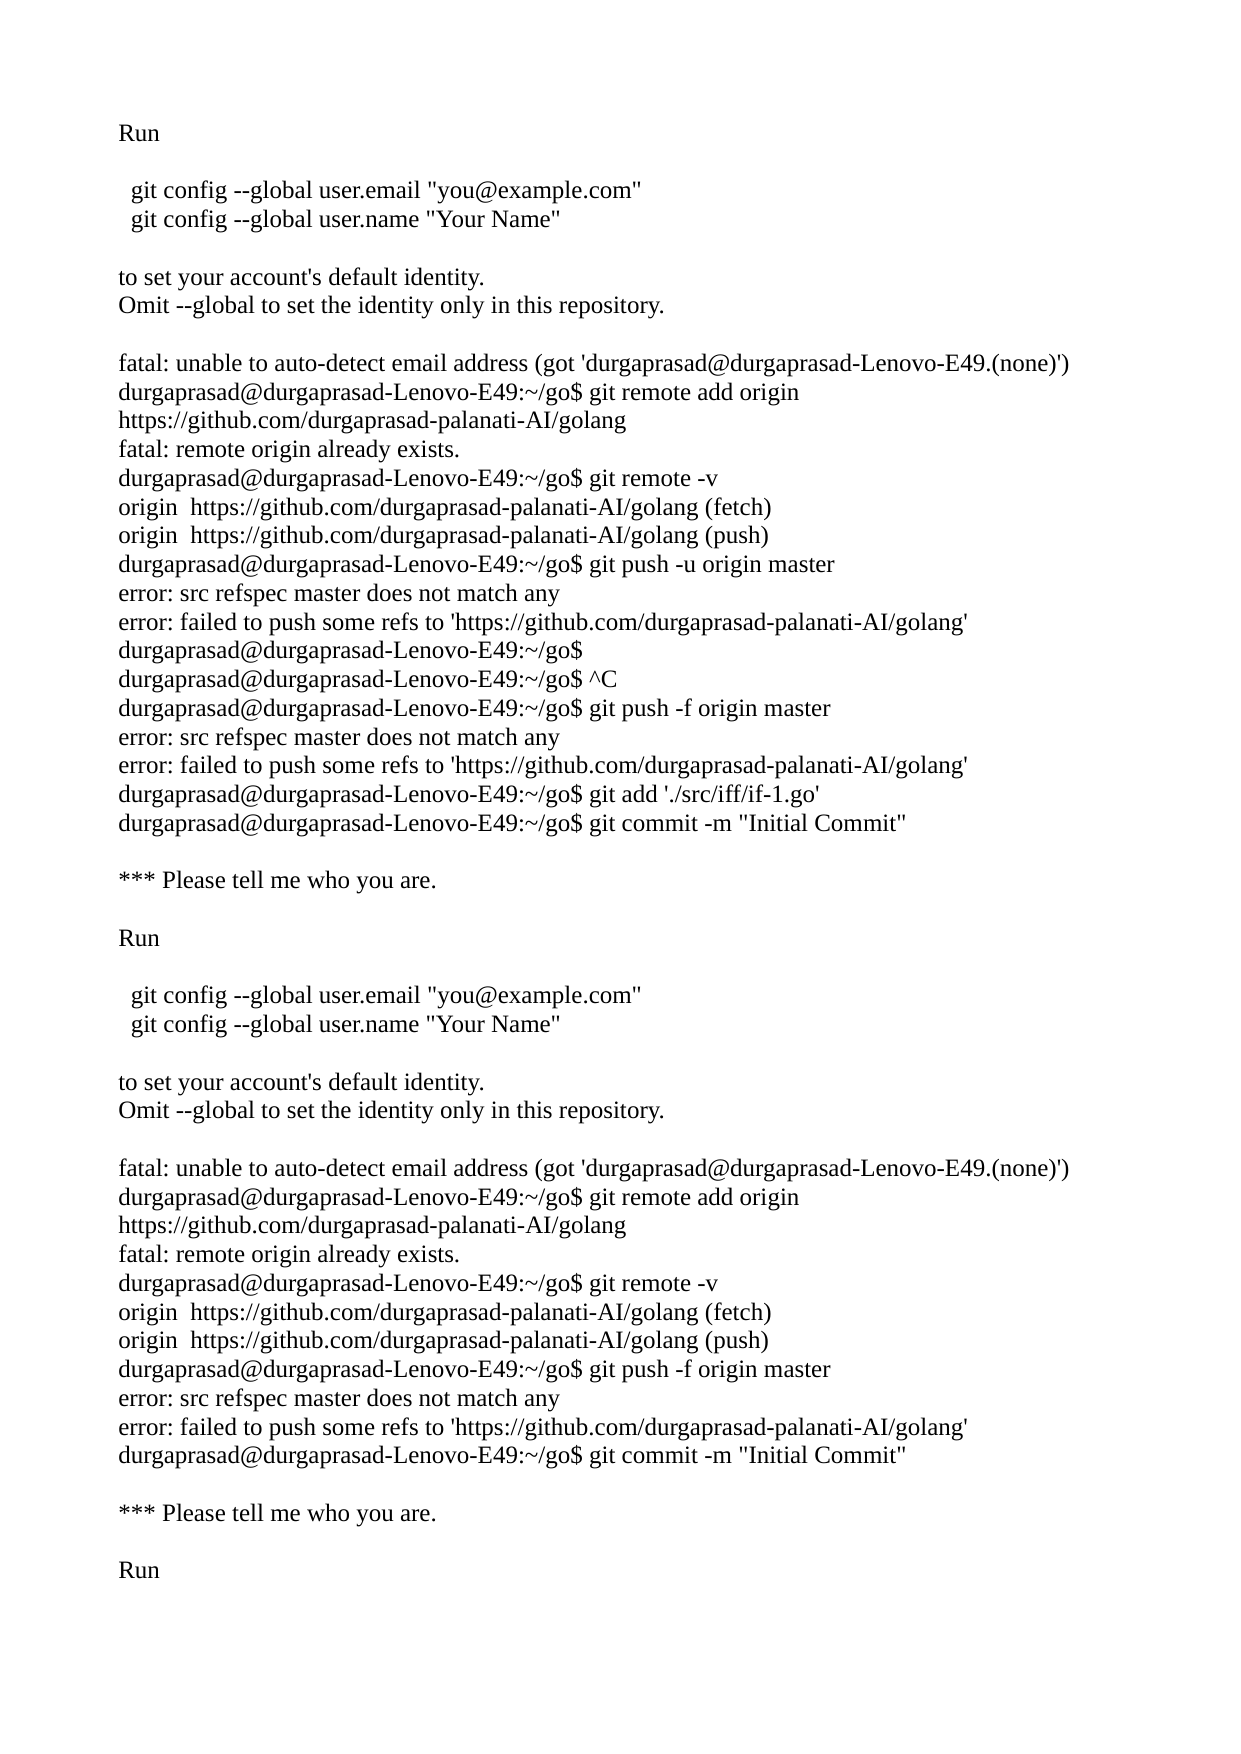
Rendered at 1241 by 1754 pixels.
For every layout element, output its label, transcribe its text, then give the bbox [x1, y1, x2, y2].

text Omit --global to set the identity only in this repository. [118, 291, 1122, 319]
text git config --global user.email "you@example.com" [118, 176, 1122, 204]
text error: src refspec master does not match any [118, 722, 1122, 751]
text *** Please tell me who you are. [118, 866, 1122, 894]
text error: failed to push some refs to 'https://github.com/durgaprasad-palanati-AI/golang' [118, 1412, 1122, 1441]
text durgaprasad@durgaprasad-Lenovo-E49:~/go$ git commit -m "Initial Commit" [118, 808, 1122, 837]
text origin https://github.com/durgaprasad-palanati-AI/golang (fetch) [118, 1297, 1122, 1326]
text durgaprasad@durgaprasad-Lenovo-E49:~/go$ git add './src/iff/if-1.go' [118, 779, 1122, 808]
text durgaprasad@durgaprasad-Lenovo-E49:~/go$ git push -f origin master [118, 693, 1122, 722]
text error: src refspec master does not match any [118, 1383, 1122, 1412]
text durgaprasad@durgaprasad-Lenovo-E49:~/go$ git commit -m "Initial Commit" [118, 1441, 1122, 1469]
text error: failed to push some refs to 'https://github.com/durgaprasad-palanati-AI/golang' [118, 607, 1122, 636]
text to set your account's default identity. [118, 262, 1122, 291]
text error: failed to push some refs to 'https://github.com/durgaprasad-palanati-AI/golang' [118, 751, 1122, 779]
text error: src refspec master does not match any [118, 578, 1122, 607]
text *** Please tell me who you are. [118, 1498, 1122, 1527]
text fatal: unable to auto-detect email address (got 'durgaprasad@durgaprasad-Lenovo-E49.(none)') [118, 348, 1122, 377]
text fatal: remote origin already exists. [118, 1239, 1122, 1268]
text git config --global user.name "Your Name" [118, 1009, 1122, 1038]
text durgaprasad@durgaprasad-Lenovo-E49:~/go$ git push -u origin master [118, 549, 1122, 578]
text durgaprasad@durgaprasad-Lenovo-E49:~/go$ git remote add origin https://github.com/durgaprasad-palanati-AI/golang [118, 1182, 1122, 1239]
text Run [118, 923, 1122, 952]
text Run [118, 118, 1122, 147]
text durgaprasad@durgaprasad-Lenovo-E49:~/go$ git remote -v [118, 463, 1122, 492]
text origin https://github.com/durgaprasad-palanati-AI/golang (push) [118, 521, 1122, 549]
text fatal: remote origin already exists. [118, 434, 1122, 463]
text git config --global user.email "you@example.com" [118, 981, 1122, 1009]
text git config --global user.name "Your Name" [118, 204, 1122, 233]
text durgaprasad@durgaprasad-Lenovo-E49:~/go$ git remote -v [118, 1268, 1122, 1297]
text origin https://github.com/durgaprasad-palanati-AI/golang (fetch) [118, 492, 1122, 521]
text Omit --global to set the identity only in this repository. [118, 1096, 1122, 1124]
text fatal: unable to auto-detect email address (got 'durgaprasad@durgaprasad-Lenovo-E49.(none)') [118, 1153, 1122, 1182]
text to set your account's default identity. [118, 1067, 1122, 1096]
text durgaprasad@durgaprasad-Lenovo-E49:~/go$ ^C [118, 664, 1122, 693]
text durgaprasad@durgaprasad-Lenovo-E49:~/go$ git push -f origin master [118, 1354, 1122, 1383]
text origin https://github.com/durgaprasad-palanati-AI/golang (push) [118, 1326, 1122, 1354]
text Run [118, 1556, 1122, 1584]
text durgaprasad@durgaprasad-Lenovo-E49:~/go$ [118, 636, 1122, 664]
text durgaprasad@durgaprasad-Lenovo-E49:~/go$ git remote add origin https://github.com/durgaprasad-palanati-AI/golang [118, 377, 1122, 434]
